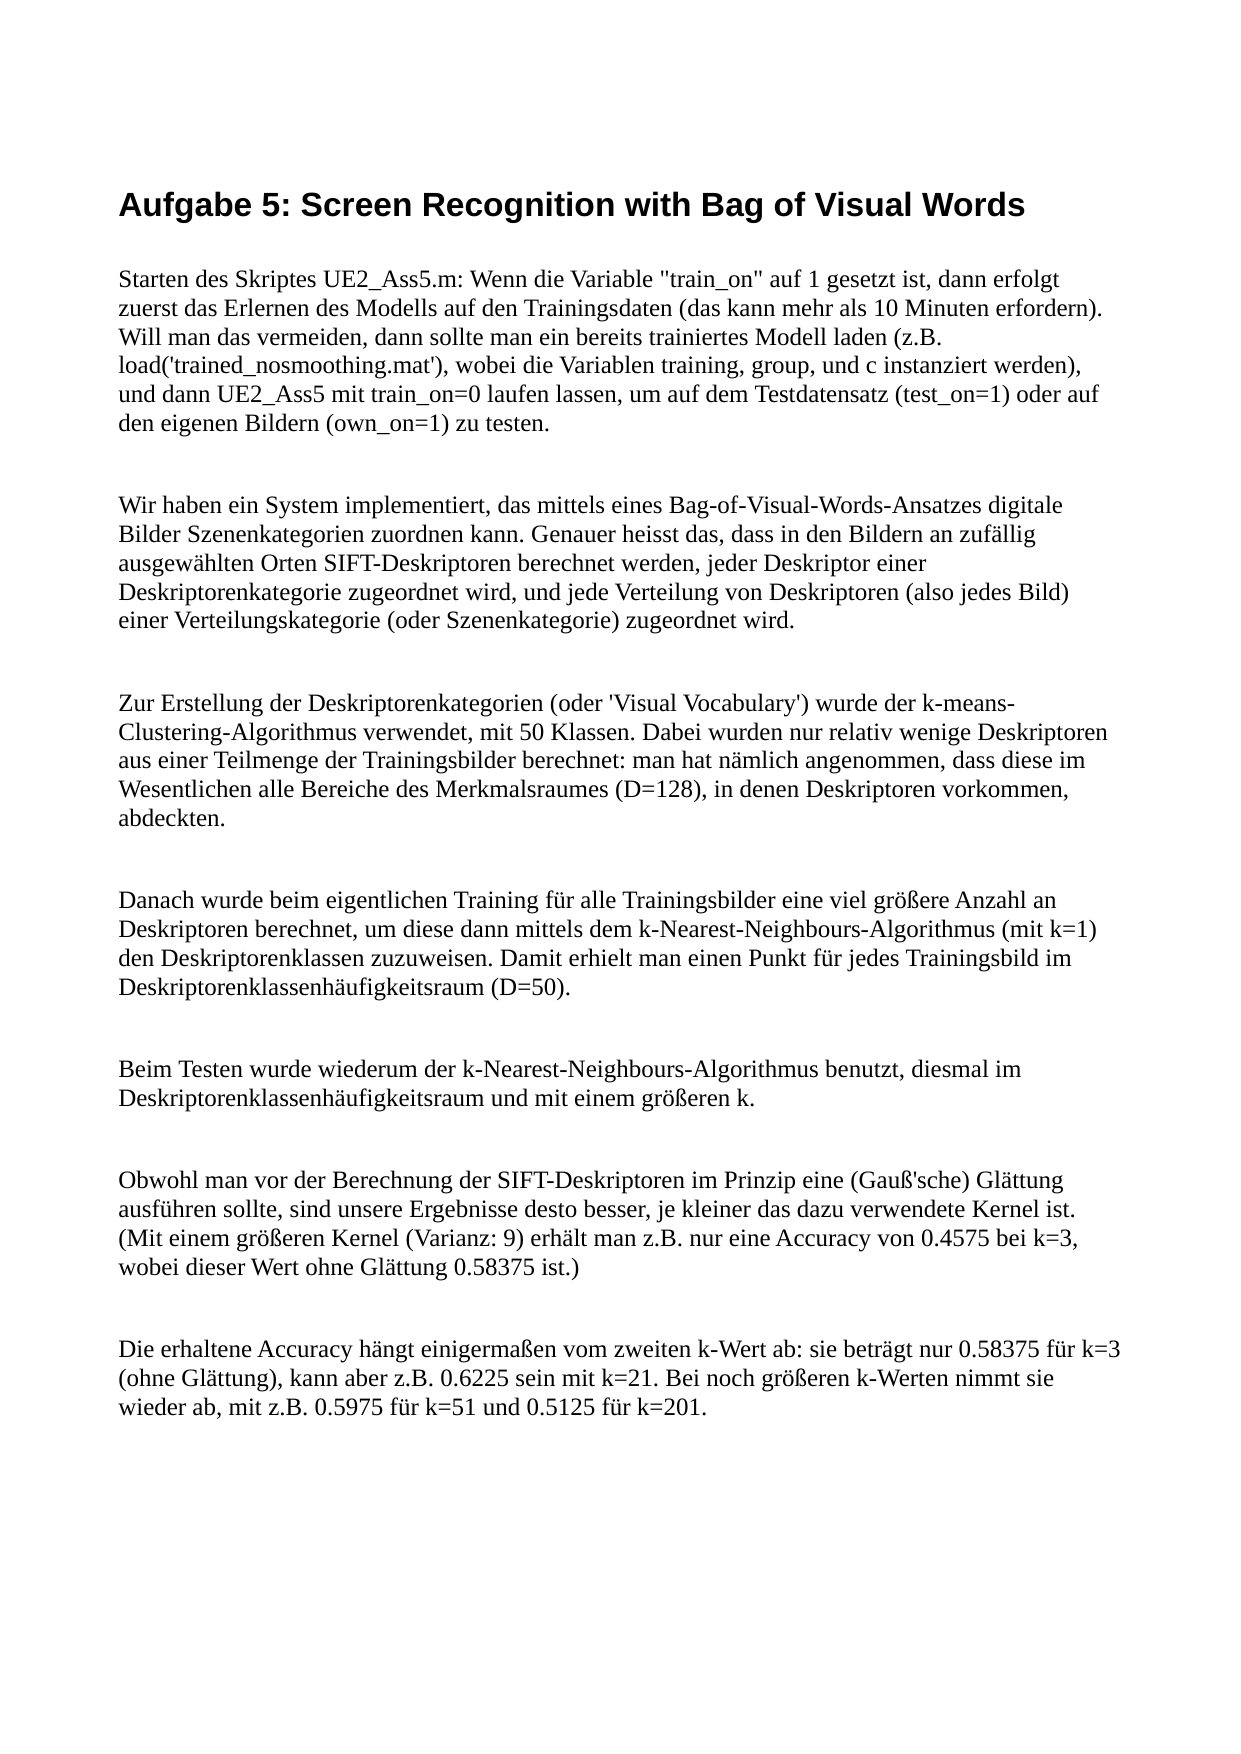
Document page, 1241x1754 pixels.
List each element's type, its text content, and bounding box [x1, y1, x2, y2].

text Die erhaltene Accuracy hängt einigermaßen vom zweiten k-Wert ab: sie beträgt nur 0.58375 für k=3 (ohne Glättung), kann aber z.B. 0.6225 sein mit k=21. Bei noch größeren k-Werten nimmt sie wieder ab, mit z.B. 0.5975 für k=51 und 0.5125 für k=201. [118, 1334, 1122, 1421]
text Beim Testen wurde wiederum der k-Nearest-Neighbours-Algorithmus benutzt, diesmal im Deskriptorenklassenhäufigkeitsraum und mit einem größeren k. [118, 1054, 1122, 1112]
text Starten des Skriptes UE2_Ass5.m: Wenn die Variable "train_on" auf 1 gesetzt ist, dann erfolgt zuerst das Erlernen des Modells auf den Trainingsdaten (das kann mehr als 10 Minuten erfordern). Will man das vermeiden, dann sollte man ein bereits trainiertes Modell laden (z.B. load('trained_nosmoothing.mat'), wobei die Variablen training, group, und c instanziert werden), und dann UE2_Ass5 mit train_on=0 laufen lassen, um auf dem Testdatensatz (test_on=1) oder auf den eigenen Bildern (own_on=1) zu testen. [118, 264, 1122, 437]
text Danach wurde beim eigentlichen Training für alle Trainingsbilder eine viel größere Anzahl an Deskriptoren berechnet, um diese dann mittels dem k-Nearest-Neighbours-Algorithmus (mit k=1) den Deskriptorenklassen zuzuweisen. Damit erhielt man einen Punkt für jedes Trainingsbild im Deskriptorenklassenhäufigkeitsraum (D=50). [118, 886, 1122, 1001]
text Obwohl man vor der Berechnung der SIFT-Deskriptoren im Prinzip eine (Gauß'sche) Glättung ausführen sollte, sind unsere Ergebnisse desto besser, je kleiner das dazu verwendete Kernel ist. (Mit einem größeren Kernel (Varianz: 9) erhält man z.B. nur eine Accuracy von 0.4575 bei k=3, wobei dieser Wert ohne Glättung 0.58375 ist.) [118, 1166, 1122, 1281]
text Zur Erstellung der Deskriptorenkategorien (oder 'Visual Vocabulary') wurde der k-means-Clustering-Algorithmus verwendet, mit 50 Klassen. Dabei wurden nur relativ wenige Deskriptoren aus einer Teilmenge der Trainingsbilder berechnet: man hat nämlich angenommen, dass diese im Wesentlichen alle Bereiche des Merkmalsraumes (D=128), in denen Deskriptoren vorkommen, abdeckten. [118, 688, 1122, 832]
text Wir haben ein System implementiert, das mittels eines Bag-of-Visual-Words-Ansatzes digitale Bilder Szenenkategorien zuordnen kann. Genauer heisst das, dass in den Bildern an zufällig ausgewählten Orten SIFT-Deskriptoren berechnet werden, jeder Deskriptor einer Deskriptorenkategorie zugeordnet wird, und jede Verteilung von Deskriptoren (also jedes Bild) einer Verteilungskategorie (oder Szenenkategorie) zugeordnet wird. [118, 491, 1122, 634]
subtitle Aufgabe 5: Screen Recognition with Bag of Visual Words [118, 184, 1122, 223]
